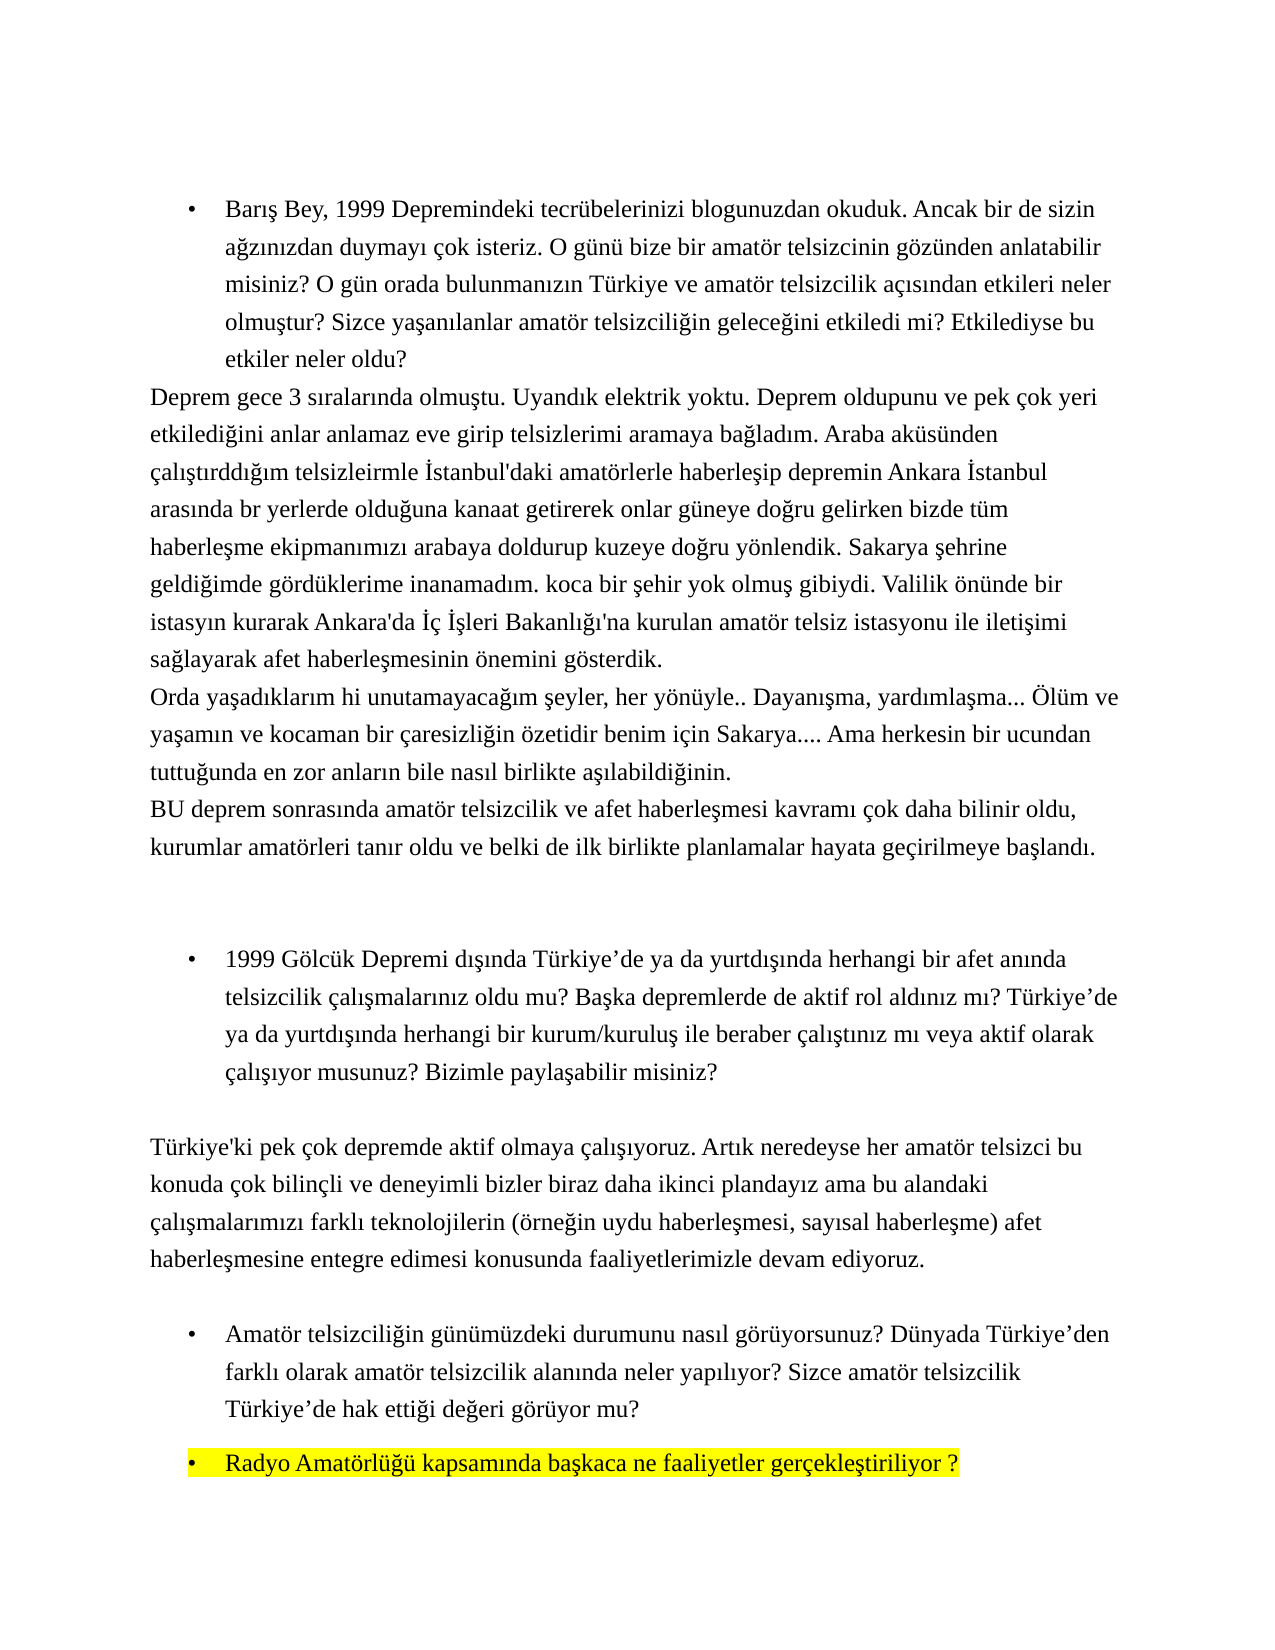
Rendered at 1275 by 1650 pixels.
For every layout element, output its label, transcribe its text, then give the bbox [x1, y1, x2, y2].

list Radyo Amatörlüğü kapsamında başkaca ne faaliyetler gerçekleştiriliyor ? [187, 1442, 1125, 1479]
list Amatör telsizciliğin günümüzdeki durumunu nasıl görüyorsunuz? Dünyada Türkiye’den farklı olarak amatör telsizcilik alanında neler yapılıyor? Sizce amatör telsizcilik Türkiye’de hak ettiği değeri görüyor mu? [187, 1312, 1125, 1425]
text Türkiye'ki pek çok depremde aktif olmaya çalışıyoruz. Artık neredeyse her amatör telsizci bu konuda çok bilinçli ve deneyimli bizler biraz daha ikinci plandayız ama bu alandaki çalışmalarımızı farklı teknolojilerin (örneğin uydu haberleşmesi, sayısal haberleşme) afet haberleşmesine entegre edimesi konusunda faaliyetlerimizle devam ediyoruz. [150, 1125, 1125, 1275]
list Barış Bey, 1999 Depremindeki tecrübelerinizi blogunuzdan okuduk. Ancak bir de sizin ağzınızdan duymayı çok isteriz. O günü bize bir amatör telsizcinin gözünden anlatabilir misiniz? O gün orada bulunmanızın Türkiye ve amatör telsizcilik açısından etkileri neler olmuştur? Sizce yaşanılanlar amatör telsizciliğin geleceğini etkiledi mi? Etkilediyse bu etkiler neler oldu? [187, 187, 1125, 375]
list 1999 Gölcük Depremi dışında Türkiye’de ya da yurtdışında herhangi bir afet anında telsizcilik çalışmalarınız oldu mu? Başka depremlerde de aktif rol aldınız mı? Türkiye’de ya da yurtdışında herhangi bir kurum/kuruluş ile beraber çalıştınız mı veya aktif olarak çalışıyor musunuz? Bizimle paylaşabilir misiniz? [187, 937, 1125, 1087]
text BU deprem sonrasında amatör telsizcilik ve afet haberleşmesi kavramı çok daha bilinir oldu, kurumlar amatörleri tanır oldu ve belki de ilk birlikte planlamalar hayata geçirilmeye başlandı. [150, 787, 1125, 862]
text Deprem gece 3 sıralarında olmuştu. Uyandık elektrik yoktu. Deprem oldupunu ve pek çok yeri etkilediğini anlar anlamaz eve girip telsizlerimi aramaya bağladım. Araba aküsünden çalıştırddığım telsizleirmle İstanbul'daki amatörlerle haberleşip depremin Ankara İstanbul arasında br yerlerde olduğuna kanaat getirerek onlar güneye doğru gelirken bizde tüm haberleşme ekipmanımızı arabaya doldurup kuzeye doğru yönlendik. Sakarya şehrine geldiğimde gördüklerime inanamadım. koca bir şehir yok olmuş gibiydi. Valilik önünde bir istasyın kurarak Ankara'da İç İşleri Bakanlığı'na kurulan amatör telsiz istasyonu ile iletişimi sağlayarak afet haberleşmesinin önemini gösterdik. [150, 375, 1125, 675]
text Orda yaşadıklarım hi unutamayacağım şeyler, her yönüyle.. Dayanışma, yardımlaşma... Ölüm ve yaşamın ve kocaman bir çaresizliğin özetidir benim için Sakarya.... Ama herkesin bir ucundan tuttuğunda en zor anların bile nasıl birlikte aşılabildiğinin. [150, 675, 1125, 787]
